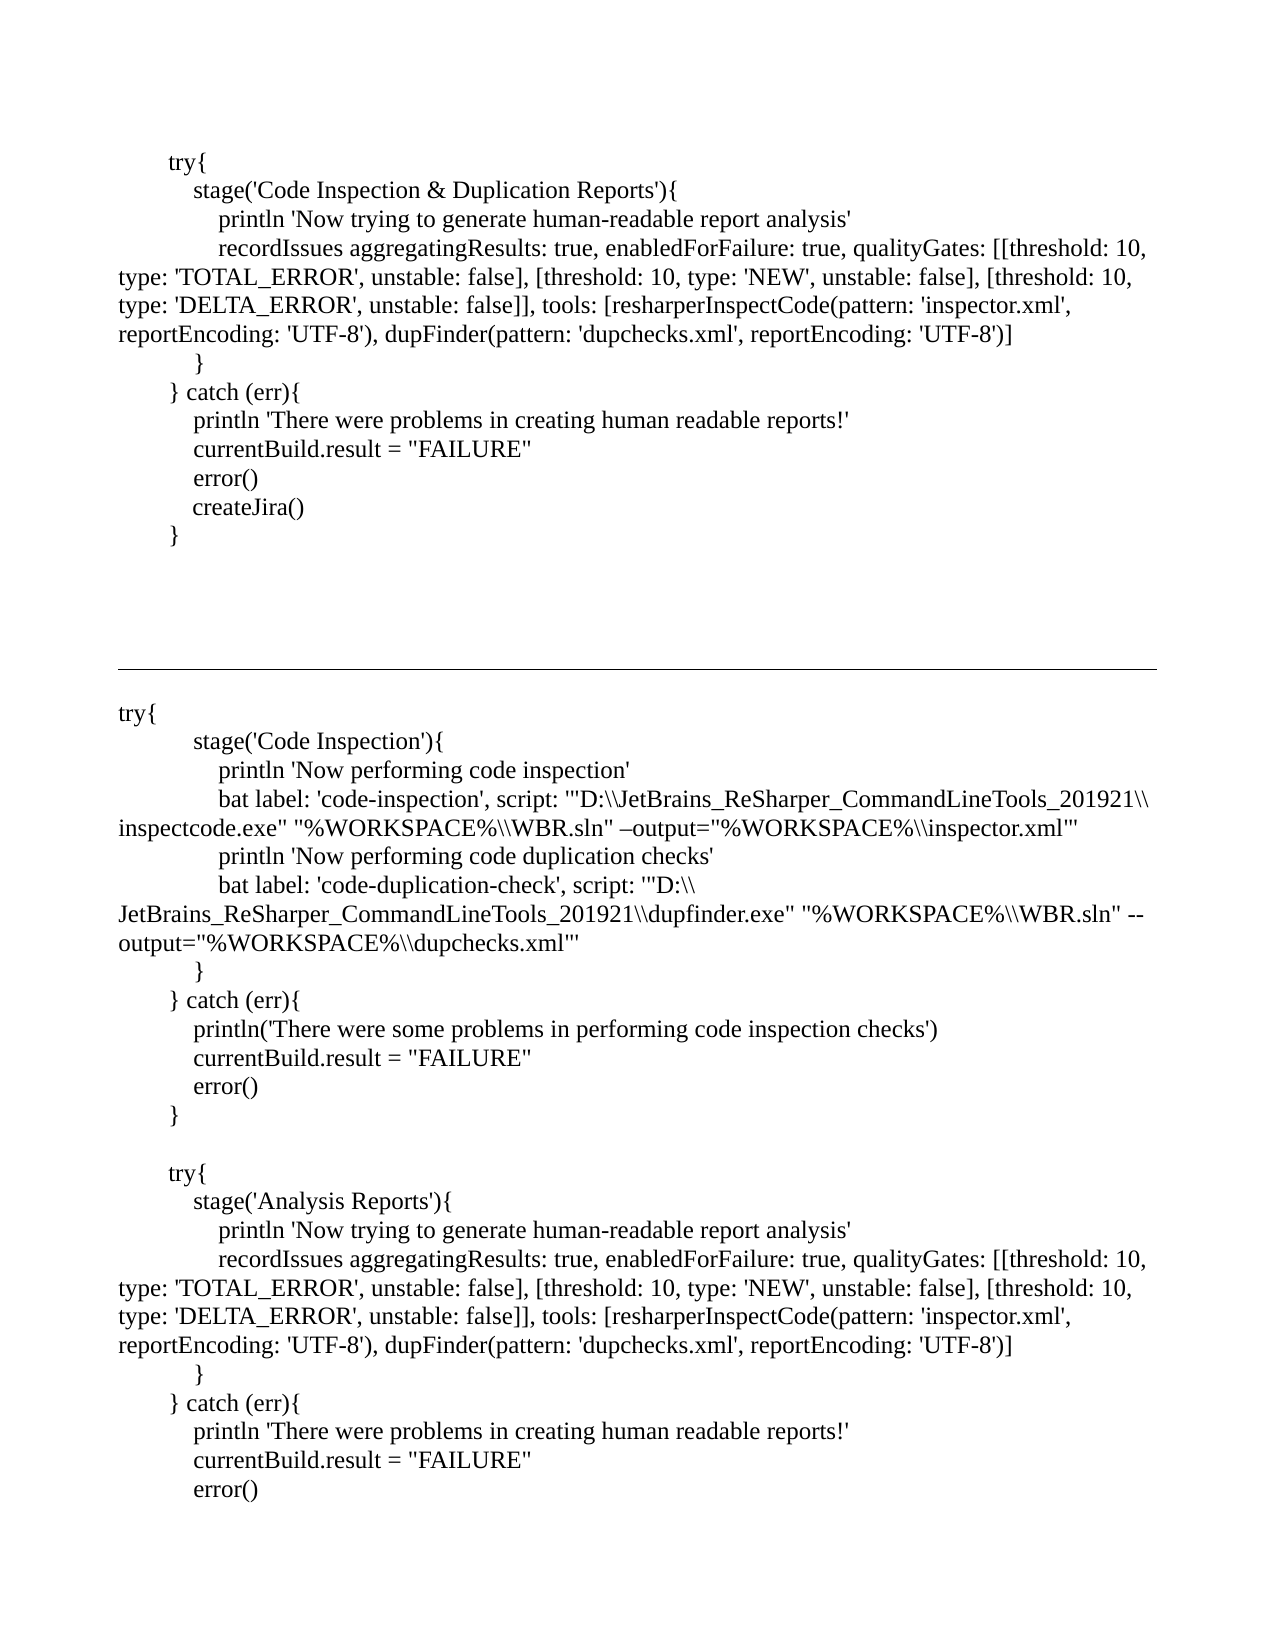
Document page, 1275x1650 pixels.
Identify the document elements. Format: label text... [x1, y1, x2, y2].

text createJira() } [118, 492, 1157, 549]
text try{ stage('Code Inspection & Duplication Reports'){ println 'Now trying to generate human-readable report analysis' recordIssues aggregatingResults: true, enabledForFailure: true, qualityGates: [[threshold: 10, type: 'TOTAL_ERROR', unstable: false], [threshold: 10, type: 'NEW', unstable: false], [threshold: 10, type: 'DELTA_ERROR', unstable: false]], tools: [resharperInspectCode(pattern: 'inspector.xml', reportEncoding: 'UTF-8'), dupFinder(pattern: 'dupchecks.xml', reportEncoding: 'UTF-8')] } } catch (err){ println 'There were problems in creating human readable reports!' currentBuild.result = "FAILURE" error() [118, 118, 1157, 492]
text try{ stage('Code Inspection'){ println 'Now performing code inspection' bat label: 'code-inspection', script: '"D:\\JetBrains_ReSharper_CommandLineTools_201921\\inspectcode.exe" "%WORKSPACE%\\WBR.sln" –output="%WORKSPACE%\\inspector.xml"' println 'Now performing code duplication checks' bat label: 'code-duplication-check', script: '"D:\\JetBrains_ReSharper_CommandLineTools_201921\\dupfinder.exe" "%WORKSPACE%\\WBR.sln" --output="%WORKSPACE%\\dupchecks.xml"' } } catch (err){ println('There were some problems in performing code inspection checks') currentBuild.result = "FAILURE" error() } try{ stage('Analysis Reports'){ println 'Now trying to generate human-readable report analysis' recordIssues aggregatingResults: true, enabledForFailure: true, qualityGates: [[threshold: 10, type: 'TOTAL_ERROR', unstable: false], [threshold: 10, type: 'NEW', unstable: false], [threshold: 10, type: 'DELTA_ERROR', unstable: false]], tools: [resharperInspectCode(pattern: 'inspector.xml', reportEncoding: 'UTF-8'), dupFinder(pattern: 'dupchecks.xml', reportEncoding: 'UTF-8')] } } catch (err){ println 'There were problems in creating human readable reports!' currentBuild.result = "FAILURE" error() [118, 698, 1157, 1503]
